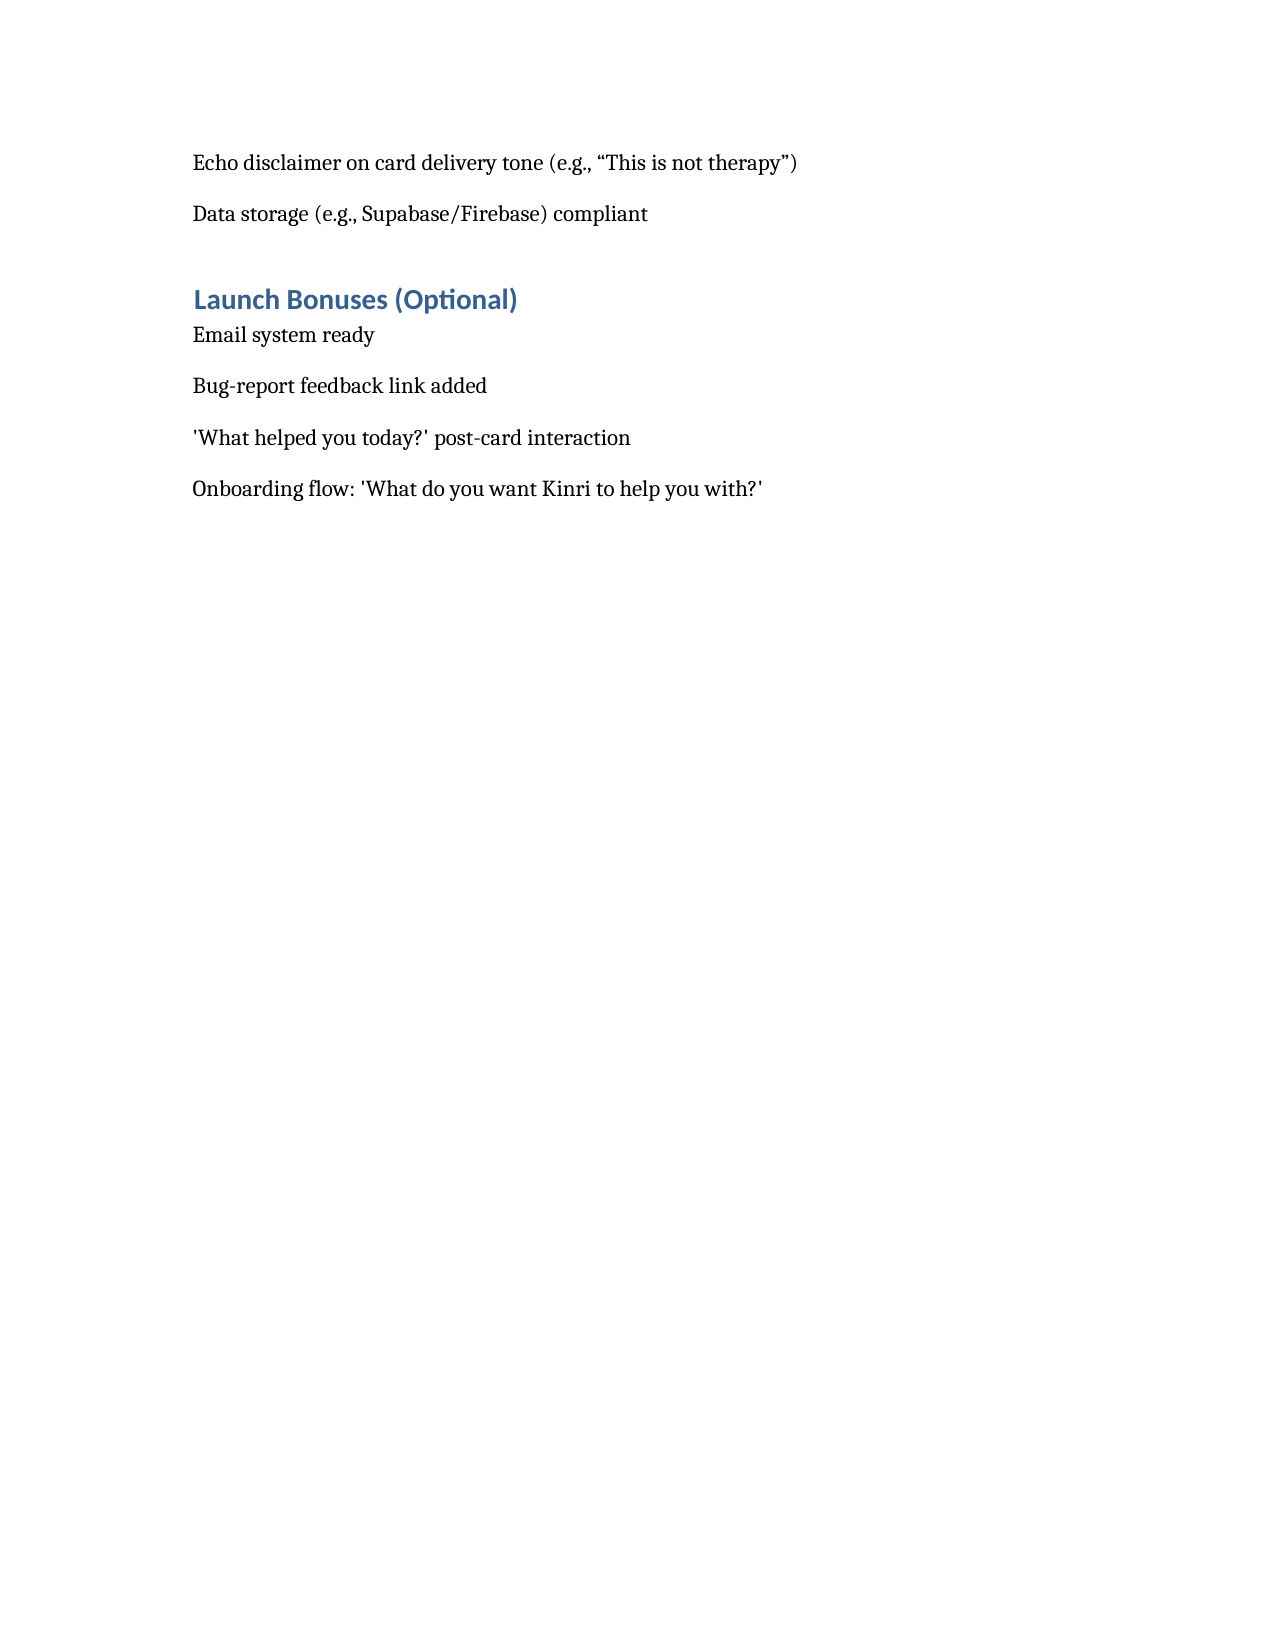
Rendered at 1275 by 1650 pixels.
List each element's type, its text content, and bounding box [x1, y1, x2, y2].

text Echo disclaimer on card delivery tone (e.g., “This is not therapy”) [187, 150, 1087, 176]
text Onboarding flow: 'What do you want Kinri to help you with?' [187, 475, 1087, 502]
text 'What helped you today?' post-card interaction [187, 424, 1087, 451]
text Email system ready [187, 322, 1087, 348]
text Bug-report feedback link added [187, 373, 1087, 399]
subtitle Launch Bonuses (Optional) [187, 281, 1087, 317]
text Data storage (e.g., Supabase/Firebase) compliant [187, 201, 1087, 227]
